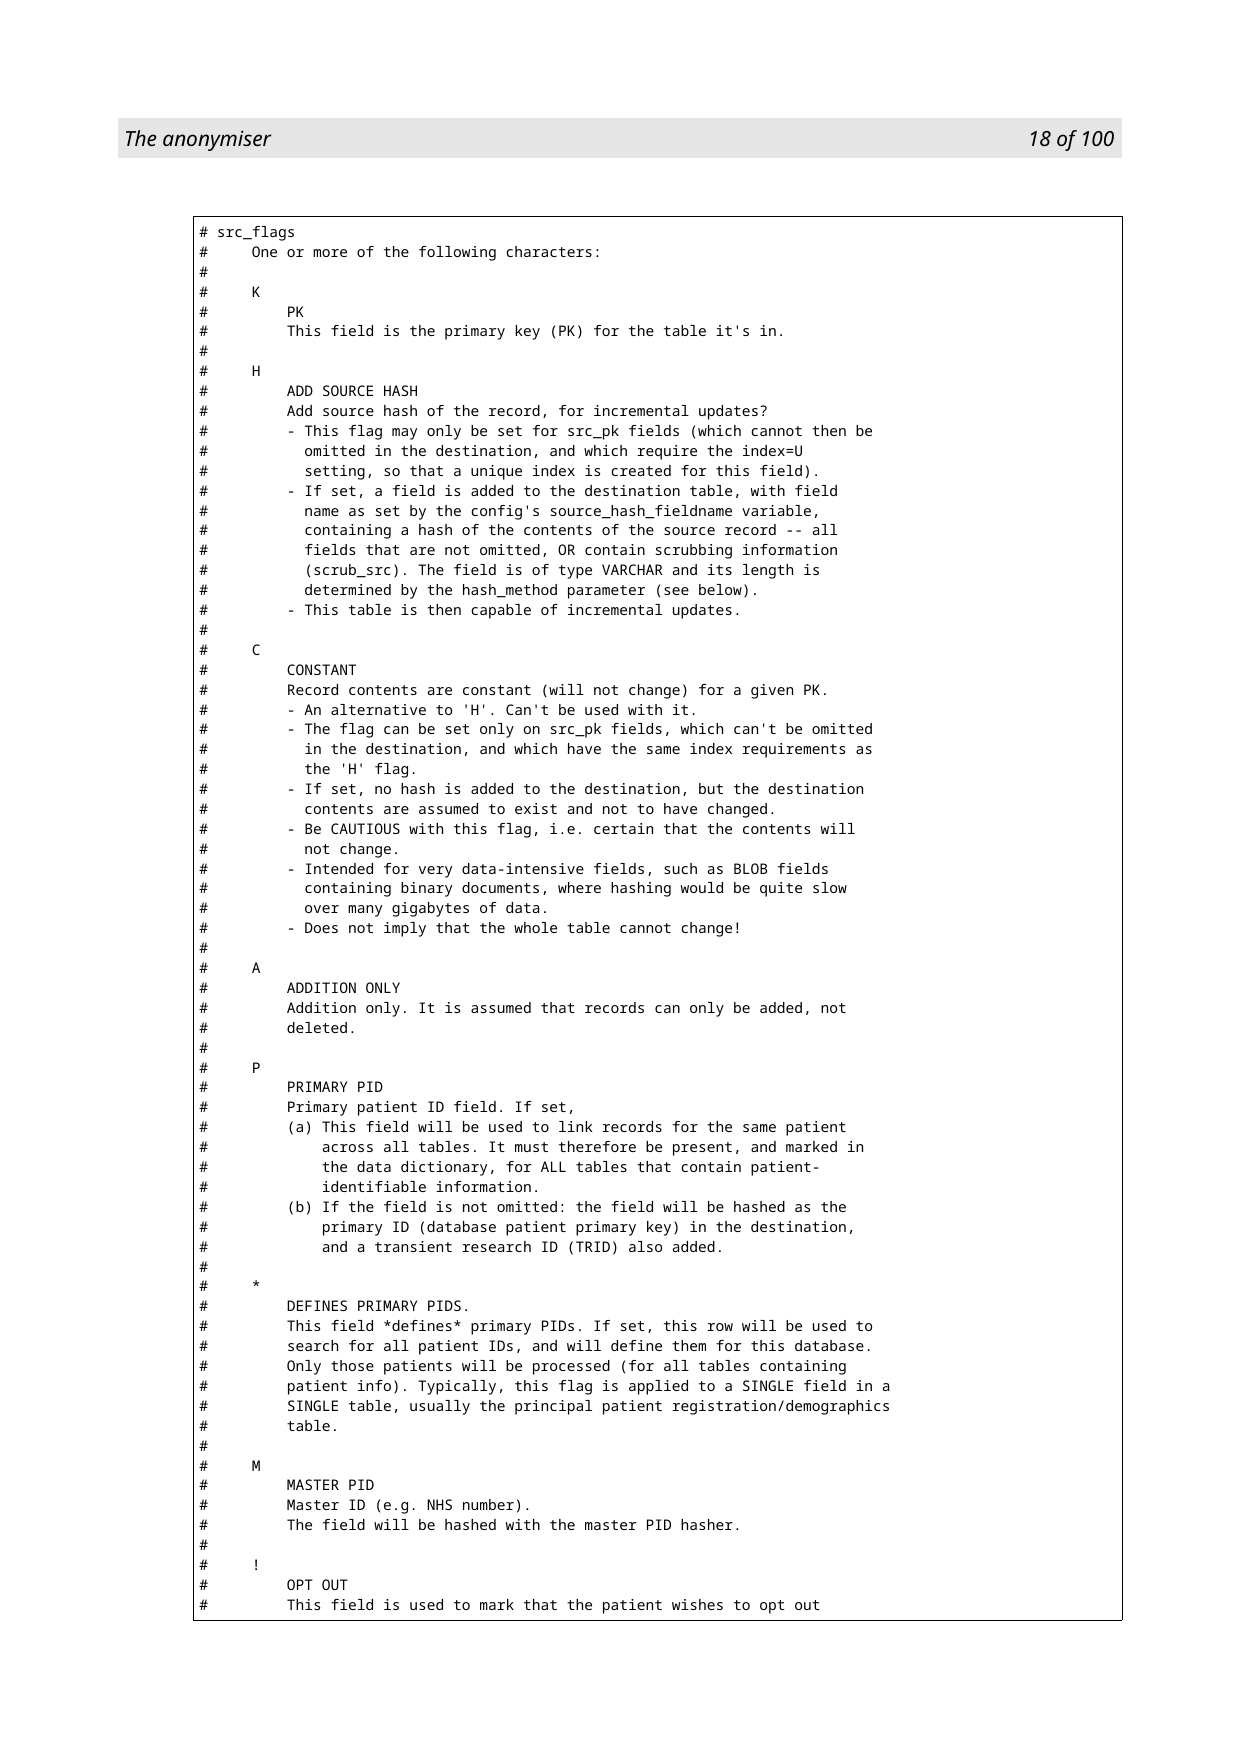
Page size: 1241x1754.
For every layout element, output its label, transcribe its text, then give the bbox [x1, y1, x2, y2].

table_header # src_flags # One or more of the following characters: # # K # PK # This field is the primary key (PK) for the table it's in. # # H # ADD SOURCE HASH # Add source hash of the record, for incremental updates? # - This flag may only be set for src_pk fields (which cannot then be # omitted in the destination, and which require the index=U # setting, so that a unique index is created for this field). # - If set, a field is added to the destination table, with field # name as set by the config's source_hash_fieldname variable, # containing a hash of the contents of the source record -- all # fields that are not omitted, OR contain scrubbing information # (scrub_src). The field is of type VARCHAR and its length is # determined by the hash_method parameter (see below). # - This table is then capable of incremental updates. # # C # CONSTANT # Record contents are constant (will not change) for a given PK. # - An alternative to 'H'. Can't be used with it. # - The flag can be set only on src_pk fields, which can't be omitted # in the destination, and which have the same index requirements as # the 'H' flag. # - If set, no hash is added to the destination, but the destination # contents are assumed to exist and not to have changed. # - Be CAUTIOUS with this flag, i.e. certain that the contents will # not change. # - Intended for very data-intensive fields, such as BLOB fields # containing binary documents, where hashing would be quite slow # over many gigabytes of data. # - Does not imply that the whole table cannot change! # # A # ADDITION ONLY # Addition only. It is assumed that records can only be added, not # deleted. # # P # PRIMARY PID # Primary patient ID field. If set, # (a) This field will be used to link records for the same patient # across all tables. It must therefore be present, and marked in # the data dictionary, for ALL tables that contain patient- # identifiable information. # (b) If the field is not omitted: the field will be hashed as the # primary ID (database patient primary key) in the destination, # and a transient research ID (TRID) also added. # # * # DEFINES PRIMARY PIDS. # This field *defines* primary PIDs. If set, this row will be used to # search for all patient IDs, and will define them for this database. # Only those patients will be processed (for all tables containing # patient info). Typically, this flag is applied to a SINGLE field in a # SINGLE table, usually the principal patient registration/demographics # table. # # M # MASTER PID # Master ID (e.g. NHS number). # The field will be hashed with the master PID hasher. # # ! # OPT OUT # This field is used to mark that the patient wishes to opt out [194, 217, 1122, 1620]
